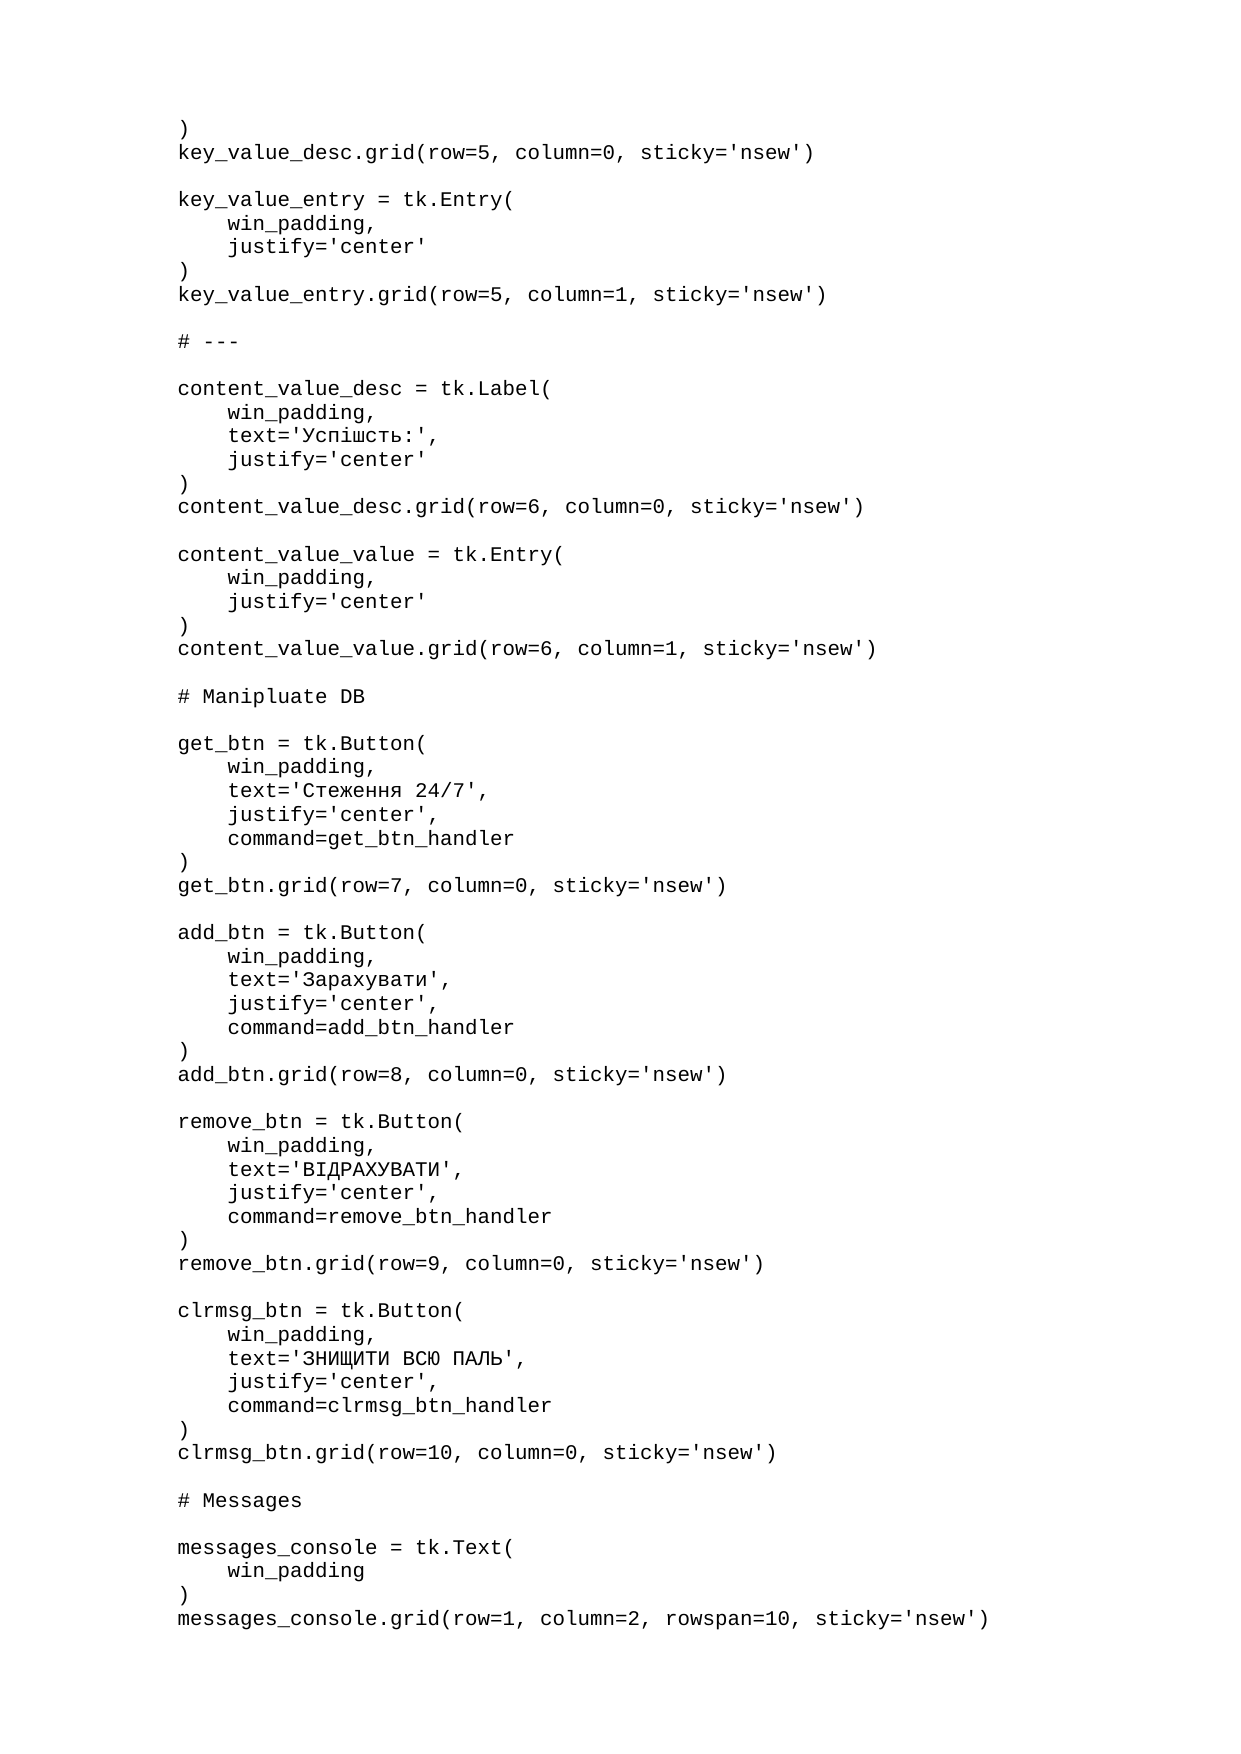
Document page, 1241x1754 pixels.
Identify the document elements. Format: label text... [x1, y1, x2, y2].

text justify='center', [177, 1182, 1152, 1206]
text add_btn = tk.Button( [177, 922, 1152, 946]
text text='Стеження 24/7', [177, 780, 1152, 804]
text justify='center', [177, 1371, 1152, 1395]
text text='ВІДРАХУВАТИ', [177, 1158, 1152, 1182]
text # Manipluate DB [177, 686, 1152, 709]
text text='Успішсть:', [177, 426, 1152, 449]
text key_value_desc.grid(row=5, column=0, sticky='nsew') [177, 142, 1152, 165]
text clrmsg_btn = tk.Button( [177, 1300, 1152, 1324]
text ) [177, 1419, 1152, 1442]
text justify='center', [177, 993, 1152, 1017]
text text='Зарахувати', [177, 969, 1152, 993]
text command=clrmsg_btn_handler [177, 1395, 1152, 1419]
text ) [177, 473, 1152, 496]
text command=remove_btn_handler [177, 1206, 1152, 1229]
text content_value_value = tk.Entry( [177, 544, 1152, 567]
text content_value_desc = tk.Label( [177, 378, 1152, 402]
text justify='center' [177, 236, 1152, 260]
text ) [177, 1229, 1152, 1253]
text remove_btn.grid(row=9, column=0, sticky='nsew') [177, 1253, 1152, 1277]
text command=get_btn_handler [177, 827, 1152, 851]
text clrmsg_btn.grid(row=10, column=0, sticky='nsew') [177, 1442, 1152, 1466]
text text='ЗНИЩИТИ ВСЮ ПАЛЬ', [177, 1348, 1152, 1371]
text remove_btn = tk.Button( [177, 1111, 1152, 1135]
text justify='center' [177, 449, 1152, 473]
text get_btn = tk.Button( [177, 733, 1152, 757]
text win_padding, [177, 213, 1152, 236]
text win_padding, [177, 402, 1152, 426]
text get_btn.grid(row=7, column=0, sticky='nsew') [177, 875, 1152, 898]
text win_padding, [177, 1135, 1152, 1158]
text content_value_desc.grid(row=6, column=0, sticky='nsew') [177, 496, 1152, 520]
text ) [177, 615, 1152, 638]
text key_value_entry.grid(row=5, column=1, sticky='nsew') [177, 284, 1152, 307]
text messages_console = tk.Text( [177, 1537, 1152, 1561]
text ) [177, 1040, 1152, 1064]
text win_padding, [177, 1324, 1152, 1348]
text justify='center' [177, 591, 1152, 615]
text win_padding [177, 1561, 1152, 1584]
text # Messages [177, 1489, 1152, 1513]
text messages_console.grid(row=1, column=2, rowspan=10, sticky='nsew') [177, 1608, 1152, 1631]
text win_padding, [177, 567, 1152, 591]
text ) [177, 851, 1152, 875]
text key_value_entry = tk.Entry( [177, 189, 1152, 213]
text win_padding, [177, 757, 1152, 780]
text add_btn.grid(row=8, column=0, sticky='nsew') [177, 1064, 1152, 1088]
text win_padding, [177, 946, 1152, 969]
text ) [177, 118, 1152, 142]
text justify='center', [177, 804, 1152, 827]
text ) [177, 1584, 1152, 1608]
text command=add_btn_handler [177, 1017, 1152, 1040]
text ) [177, 260, 1152, 284]
text # --- [177, 331, 1152, 354]
text content_value_value.grid(row=6, column=1, sticky='nsew') [177, 638, 1152, 662]
